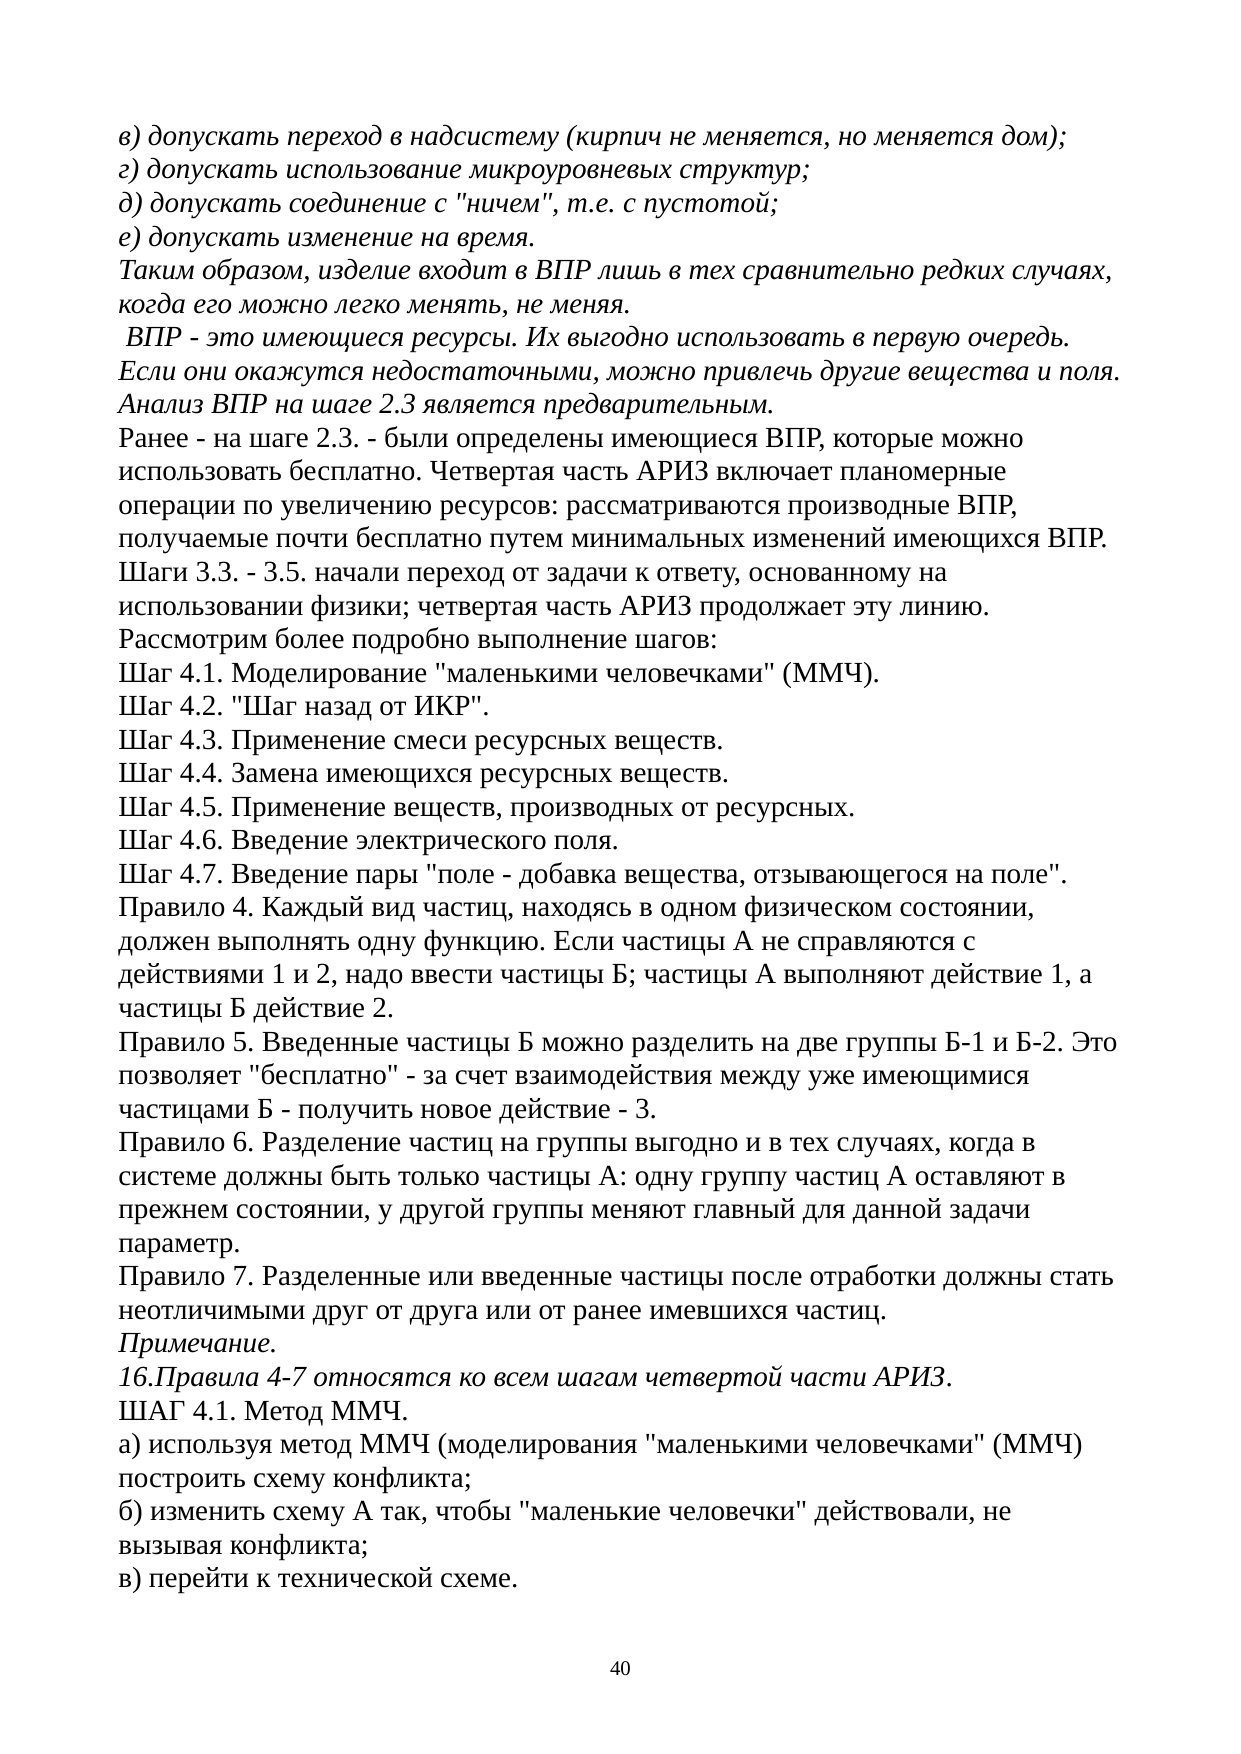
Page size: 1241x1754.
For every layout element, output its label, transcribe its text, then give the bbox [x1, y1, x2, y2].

text ВПР - это имеющиеся ресурсы. Их выгодно использовать в первую очередь. Если они окажутся недостаточными, можно привлечь другие вещества и поля. Анализ ВПР на шаге 2.3 является предварительным. [118, 319, 1122, 420]
text Таким образом, изделие входит в ВПР лишь в тех сравнительно редких случаях, когда его можно легко менять, не меняя. [118, 252, 1122, 319]
text Правило 5. Введенные частицы Б можно разделить на две группы Б-1 и Б-2. Это позволяет "бесплатно" - за счет взаимодействия между уже имеющимися частицами Б - получить новое действие - 3. [118, 1024, 1122, 1124]
text Шаг 4.5. Применение веществ, производных от ресурсных. [118, 789, 1122, 822]
text Шаг 4.1. Моделирование "маленькими человечками" (ММЧ). [118, 655, 1122, 688]
text Рассмотрим более подробно выполнение шагов: [118, 621, 1122, 655]
text ШАГ 4.1. Метод ММЧ. [118, 1393, 1122, 1426]
text Шаг 4.6. Введение электрического поля. [118, 822, 1122, 856]
text Примечание. [118, 1326, 1122, 1359]
text в) перейти к технической схеме. [118, 1560, 1122, 1594]
text Правило 7. Разделенные или введенные частицы после отработки должны стать неотличимыми друг от друга или от ранее имевшихся частиц. [118, 1258, 1122, 1326]
text Правило 6. Разделение частиц на группы выгодно и в тех случаях, когда в системе должны быть только частицы А: одну группу частиц А оставляют в прежнем состоянии, у другой группы меняют главный для данной задачи параметр. [118, 1124, 1122, 1258]
text г) допускать использование микроуровневых структур; [118, 152, 1122, 185]
text 16.Правила 4-7 относятся ко всем шагам четвертой части АРИЗ. [118, 1359, 1122, 1393]
text Шаг 4.2. "Шаг назад от ИКР". [118, 688, 1122, 722]
text д) допускать соединение с "ничем", т.е. с пустотой; [118, 185, 1122, 219]
text б) изменить схему А так, чтобы "маленькие человечки" действовали, не вызывая конфликта; [118, 1493, 1122, 1560]
text Шаг 4.4. Замена имеющихся ресурсных веществ. [118, 755, 1122, 789]
text Шаг 4.7. Введение пары "поле - добавка вещества, отзывающегося на поле". [118, 856, 1122, 889]
text Ранее - на шаге 2.3. - были определены имеющиеся ВПР, которые можно использовать бесплатно. Четвертая часть АРИЗ включает планомерные операции по увеличению ресурсов: рассматриваются производные ВПР, получаемые почти бесплатно путем минимальных изменений имеющихся ВПР. Шаги 3.3. - 3.5. начали переход от задачи к ответу, основанному на использовании физики; четвертая часть АРИЗ продолжает эту линию. [118, 420, 1122, 621]
text в) допускать переход в надсистему (кирпич не меняется, но меняется дом); [118, 118, 1122, 152]
text Правило 4. Каждый вид частиц, находясь в одном физическом состоянии, должен выполнять одну функцию. Если частицы А не справляются с действиями 1 и 2, надо ввести частицы Б; частицы А выполняют действие 1, а частицы Б действие 2. [118, 889, 1122, 1024]
text а) используя метод ММЧ (моделирования "маленькими человечками" (ММЧ) построить схему конфликта; [118, 1426, 1122, 1493]
text е) допускать изменение на время. [118, 219, 1122, 252]
text Шаг 4.3. Применение смеси ресурсных веществ. [118, 722, 1122, 755]
